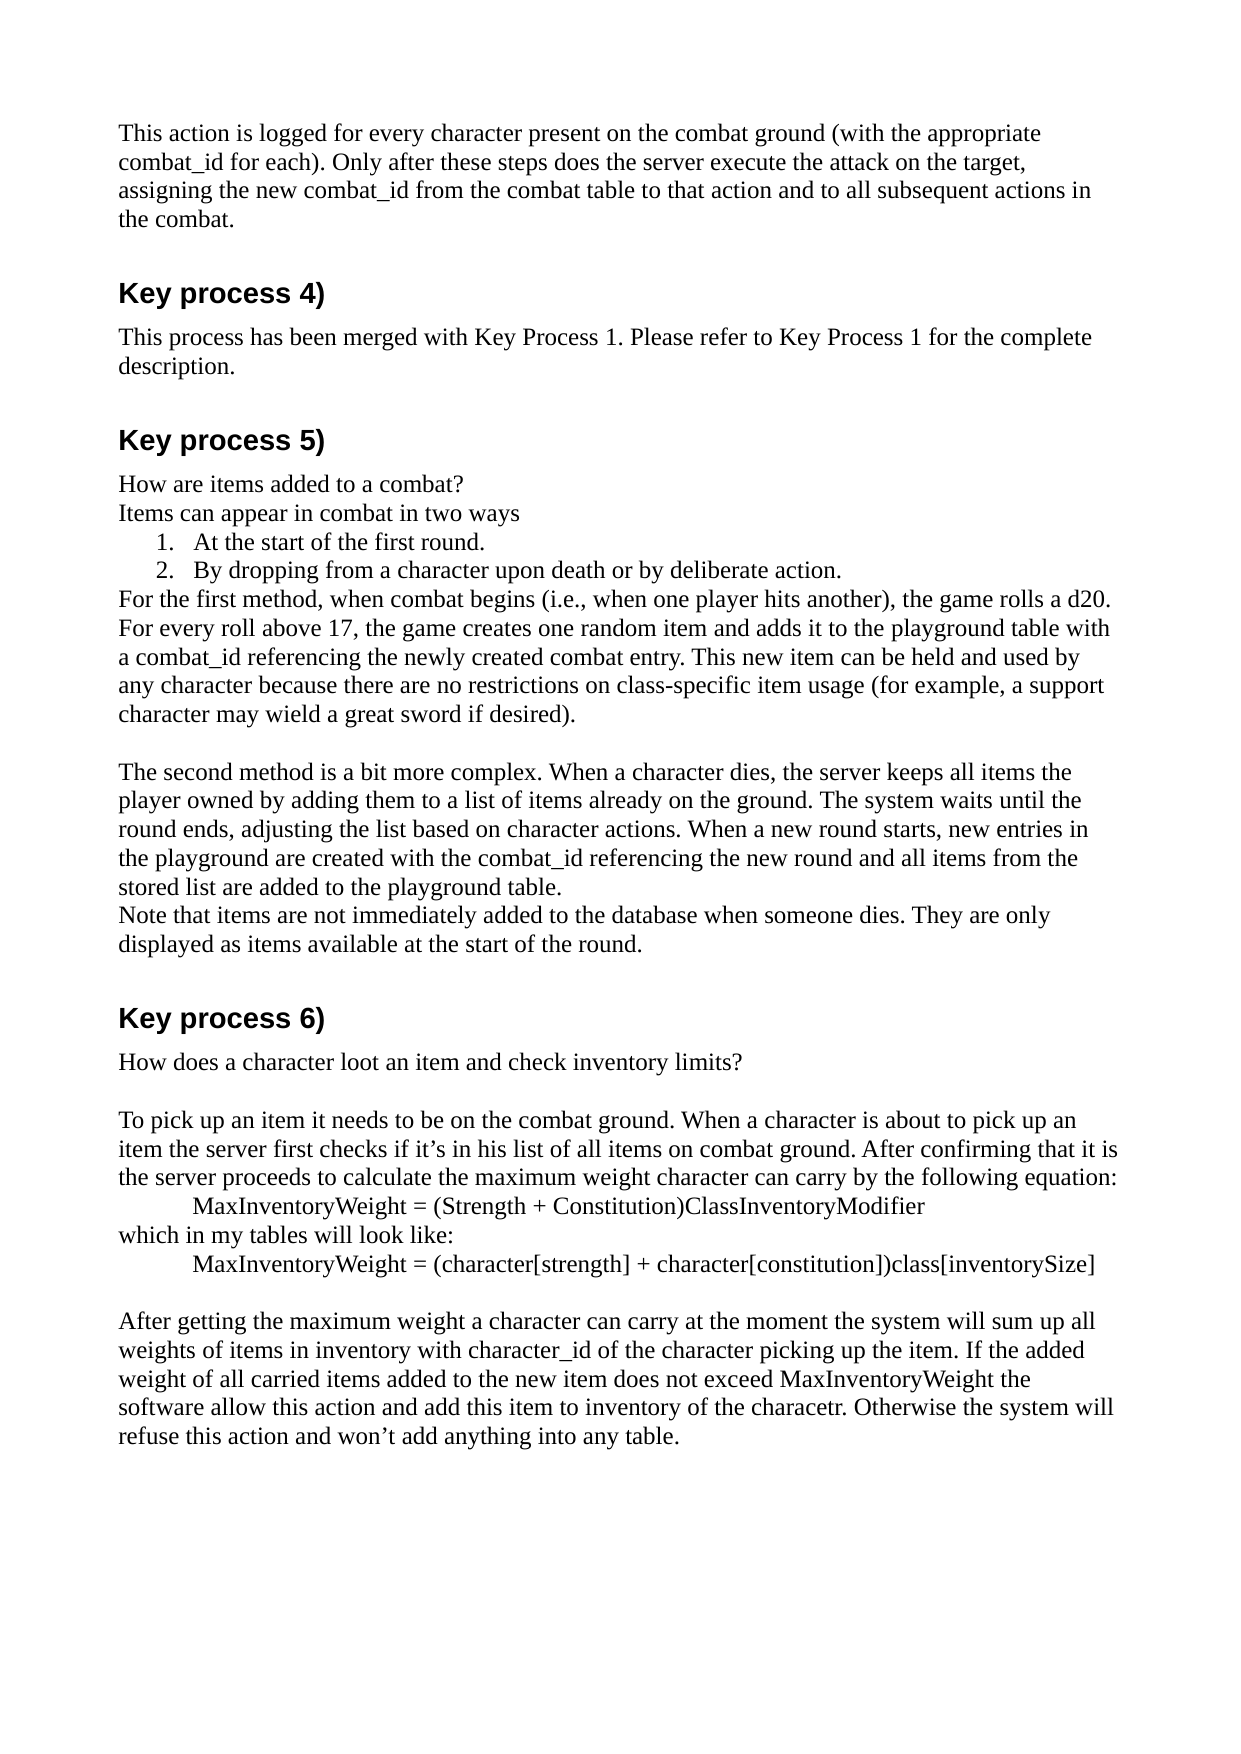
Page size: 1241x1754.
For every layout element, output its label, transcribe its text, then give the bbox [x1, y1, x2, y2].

text How are items added to a combat? [118, 469, 1122, 498]
subtitle Key process 4) [118, 276, 1122, 310]
text Items can appear in combat in two ways [118, 498, 1122, 527]
text This action is logged for every character present on the combat ground (with the appropriate combat_id for each). Only after these steps does the server execute the attack on the target, assigning the new combat_id from the combat table to that action and to all subsequent actions in the combat. [118, 118, 1122, 233]
text This process has been merged with Key Process 1. Please refer to Key Process 1 for the complete description. [118, 322, 1122, 380]
text How does a character loot an item and check inventory limits? [118, 1047, 1122, 1076]
list By dropping from a character upon death or by deliberate action. [156, 556, 1122, 584]
text The second method is a bit more complex. When a character dies, the server keeps all items the player owned by adding them to a list of items already on the ground. The system waits until the round ends, adjusting the list based on character actions. When a new round starts, new entries in the playground are created with the combat_id referencing the new round and all items from the stored list are added to the playground table. [118, 757, 1122, 901]
text MaxInventoryWeight = (Strength + Constitution)ClassInventoryModifier [118, 1191, 1122, 1220]
text After getting the maximum weight a character can carry at the moment the system will sum up all weights of items in inventory with character_id of the character picking up the item. If the added weight of all carried items added to the new item does not exceed MaxInventoryWeight the software allow this action and add this item to inventory of the characetr. Otherwise the system will refuse this action and won’t add anything into any table. [118, 1306, 1122, 1450]
list At the start of the first round. [156, 527, 1122, 556]
subtitle Key process 5) [118, 423, 1122, 457]
text Note that items are not immediately added to the database when someone dies. They are only displayed as items available at the start of the round. [118, 901, 1122, 958]
text For the first method, when combat begins (i.e., when one player hits another), the game rolls a d20. For every roll above 17, the game creates one random item and adds it to the playground table with a combat_id referencing the newly created combat entry. This new item can be held and used by any character because there are no restrictions on class-specific item usage (for example, a support character may wield a great sword if desired). [118, 584, 1122, 728]
text MaxInventoryWeight = (character[strength] + character[constitution])class[inventorySize] [118, 1249, 1122, 1277]
subtitle Key process 6) [118, 1001, 1122, 1035]
text To pick up an item it needs to be on the combat ground. When a character is about to pick up an item the server first checks if it’s in his list of all items on combat ground. After confirming that it is the server proceeds to calculate the maximum weight character can carry by the following equation: [118, 1105, 1122, 1191]
text which in my tables will look like: [118, 1220, 1122, 1249]
